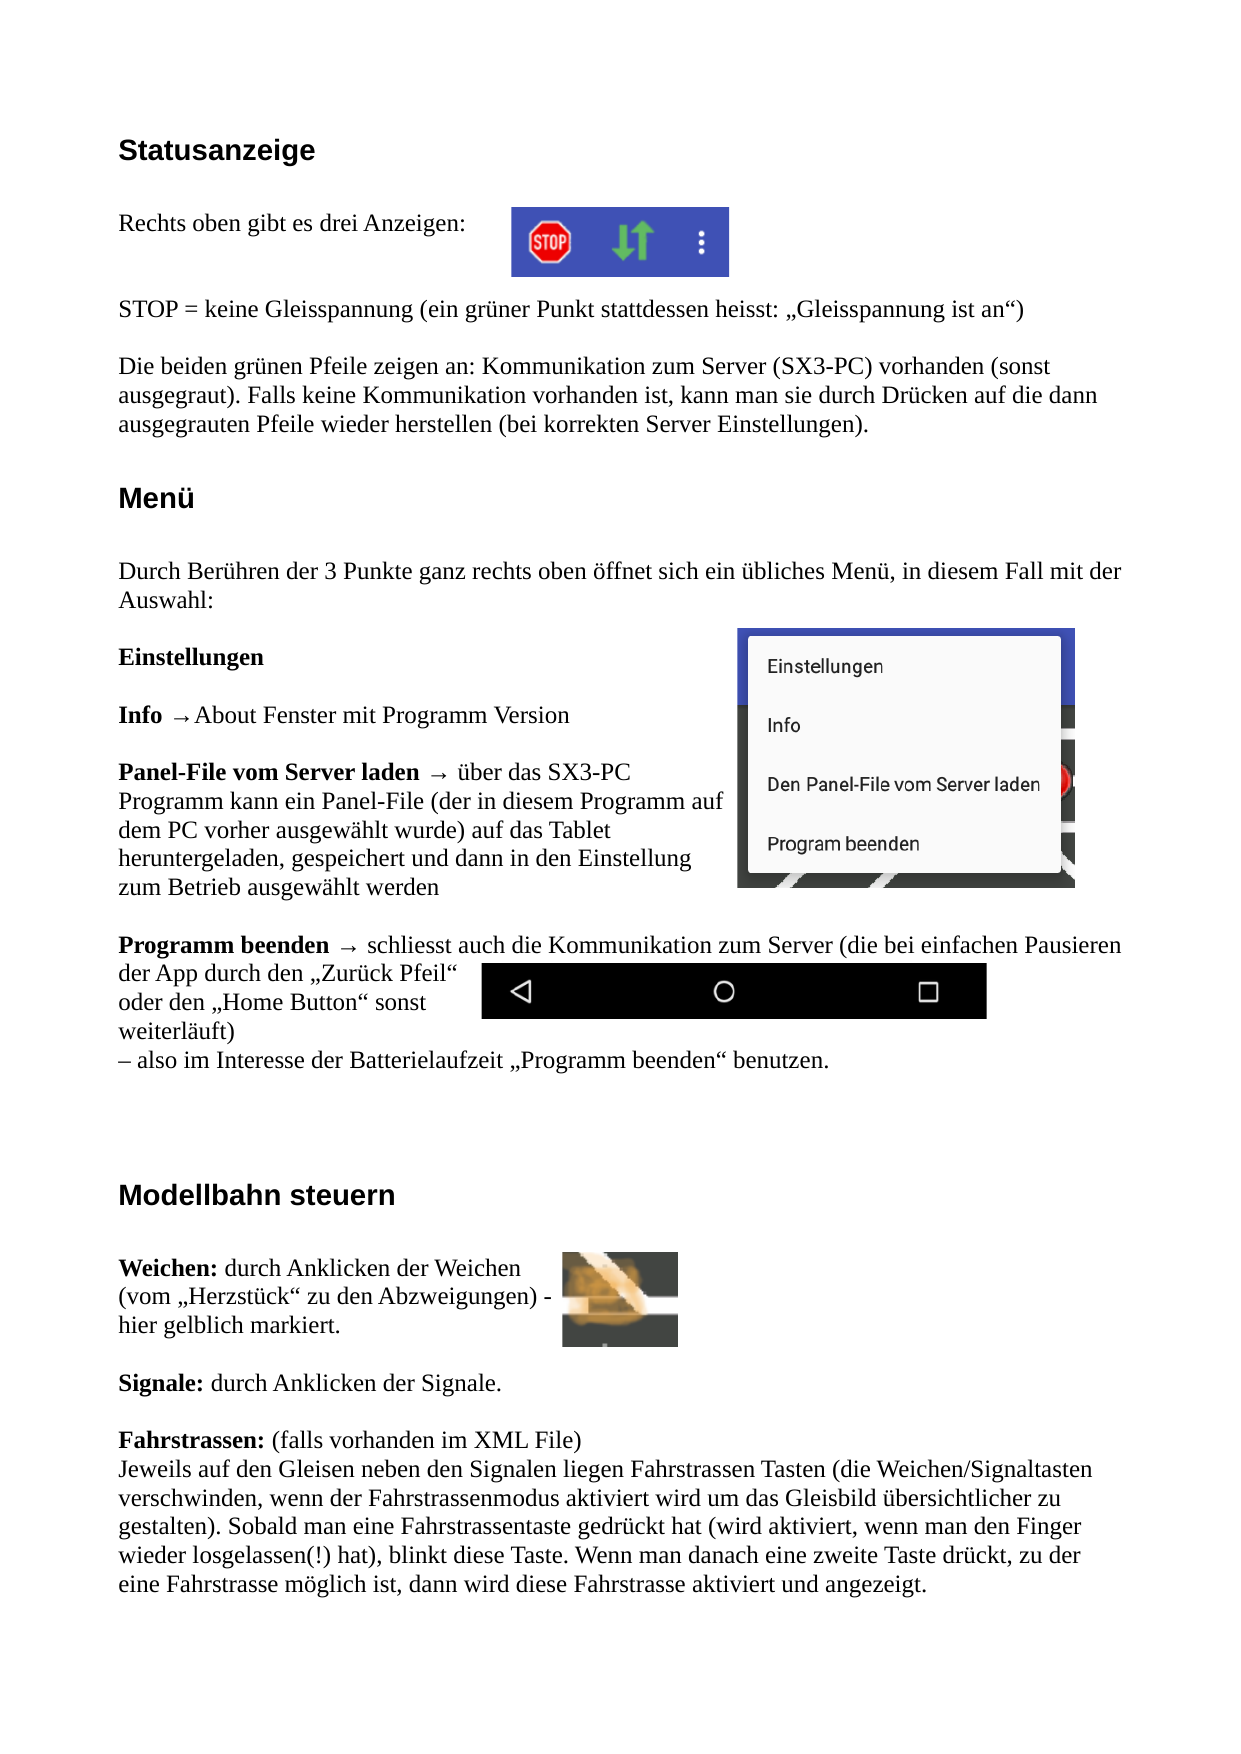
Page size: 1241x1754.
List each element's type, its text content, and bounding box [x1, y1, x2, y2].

picture [511, 207, 730, 277]
text [678, 1253, 1122, 1310]
text hier gelblich markiert. [118, 1310, 562, 1339]
text Durch Berühren der 3 Punkte ganz rechts oben öffnet sich ein übliches Menü, in diesem Fall mit der Auswahl: [118, 556, 1122, 613]
text – also im Interesse der Batterielaufzeit „Programm beenden“ benutzen. [118, 1045, 1122, 1073]
picture [481, 963, 987, 1019]
text [678, 1310, 1122, 1339]
text Fahrstrassen: (falls vorhanden im XML File) [118, 1425, 1122, 1454]
text Rechts oben gibt es drei Anzeigen: [118, 208, 511, 236]
text Jeweils auf den Gleisen neben den Signalen liegen Fahrstrassen Tasten (die Weichen/Signaltasten verschwinden, wenn der Fahrstrassenmodus aktiviert wird um das Gleisbild übersichtlicher zu gestalten). Sobald man eine Fahrstrassentaste gedrückt hat (wird aktiviert, wenn man den Finger wieder losgelassen(!) hat), blinkt diese Taste. Wenn man danach eine zweite Taste drückt, zu der eine Fahrstrasse möglich ist, dann wird diese Fahrstrasse aktiviert und angezeigt. [118, 1454, 1122, 1598]
text Die beiden grünen Pfeile zeigen an: Kommunikation zum Server (SX3-PC) vorhanden (sonst ausgegraut). Falls keine Kommunikation vorhanden ist, kann man sie durch Drücken auf die dann ausgegrauten Pfeile wieder herstellen (bei korrekten Server Einstellungen). [118, 351, 1122, 438]
text Programm beenden → schliesst auch die Kommunikation zum Server (die bei einfachen Pausieren der App durch den „Zurück Pfeil“ oder den „Home Button“ sonst weiterläuft) [118, 930, 1122, 1045]
subtitle Menü [118, 481, 1122, 515]
text [730, 208, 1122, 236]
text Info →About Fenster mit Programm Version [118, 700, 737, 728]
picture [737, 628, 1075, 888]
text [1075, 642, 1122, 671]
text Signale: durch Anklicken der Signale. [118, 1368, 1122, 1396]
text STOP = keine Gleisspannung (ein grüner Punkt stattdessen heisst: „Gleisspannung ist an“) [118, 294, 1122, 323]
text Einstellungen [118, 642, 737, 671]
subtitle Modellbahn steuern [118, 1178, 1122, 1211]
picture [562, 1252, 678, 1347]
text Weichen: durch Anklicken der Weichen (vom „Herzstück“ zu den Abzweigungen) - [118, 1253, 562, 1310]
text [1075, 700, 1122, 728]
text Panel-File vom Server laden → über das SX3-PC Programm kann ein Panel-File (der in diesem Programm auf dem PC vorher ausgewählt wurde) auf das Tablet heruntergeladen, gespeichert und dann in den Einstellung zum Betrieb ausgewählt werden [118, 757, 1122, 901]
subtitle Statusanzeige [118, 133, 1122, 166]
